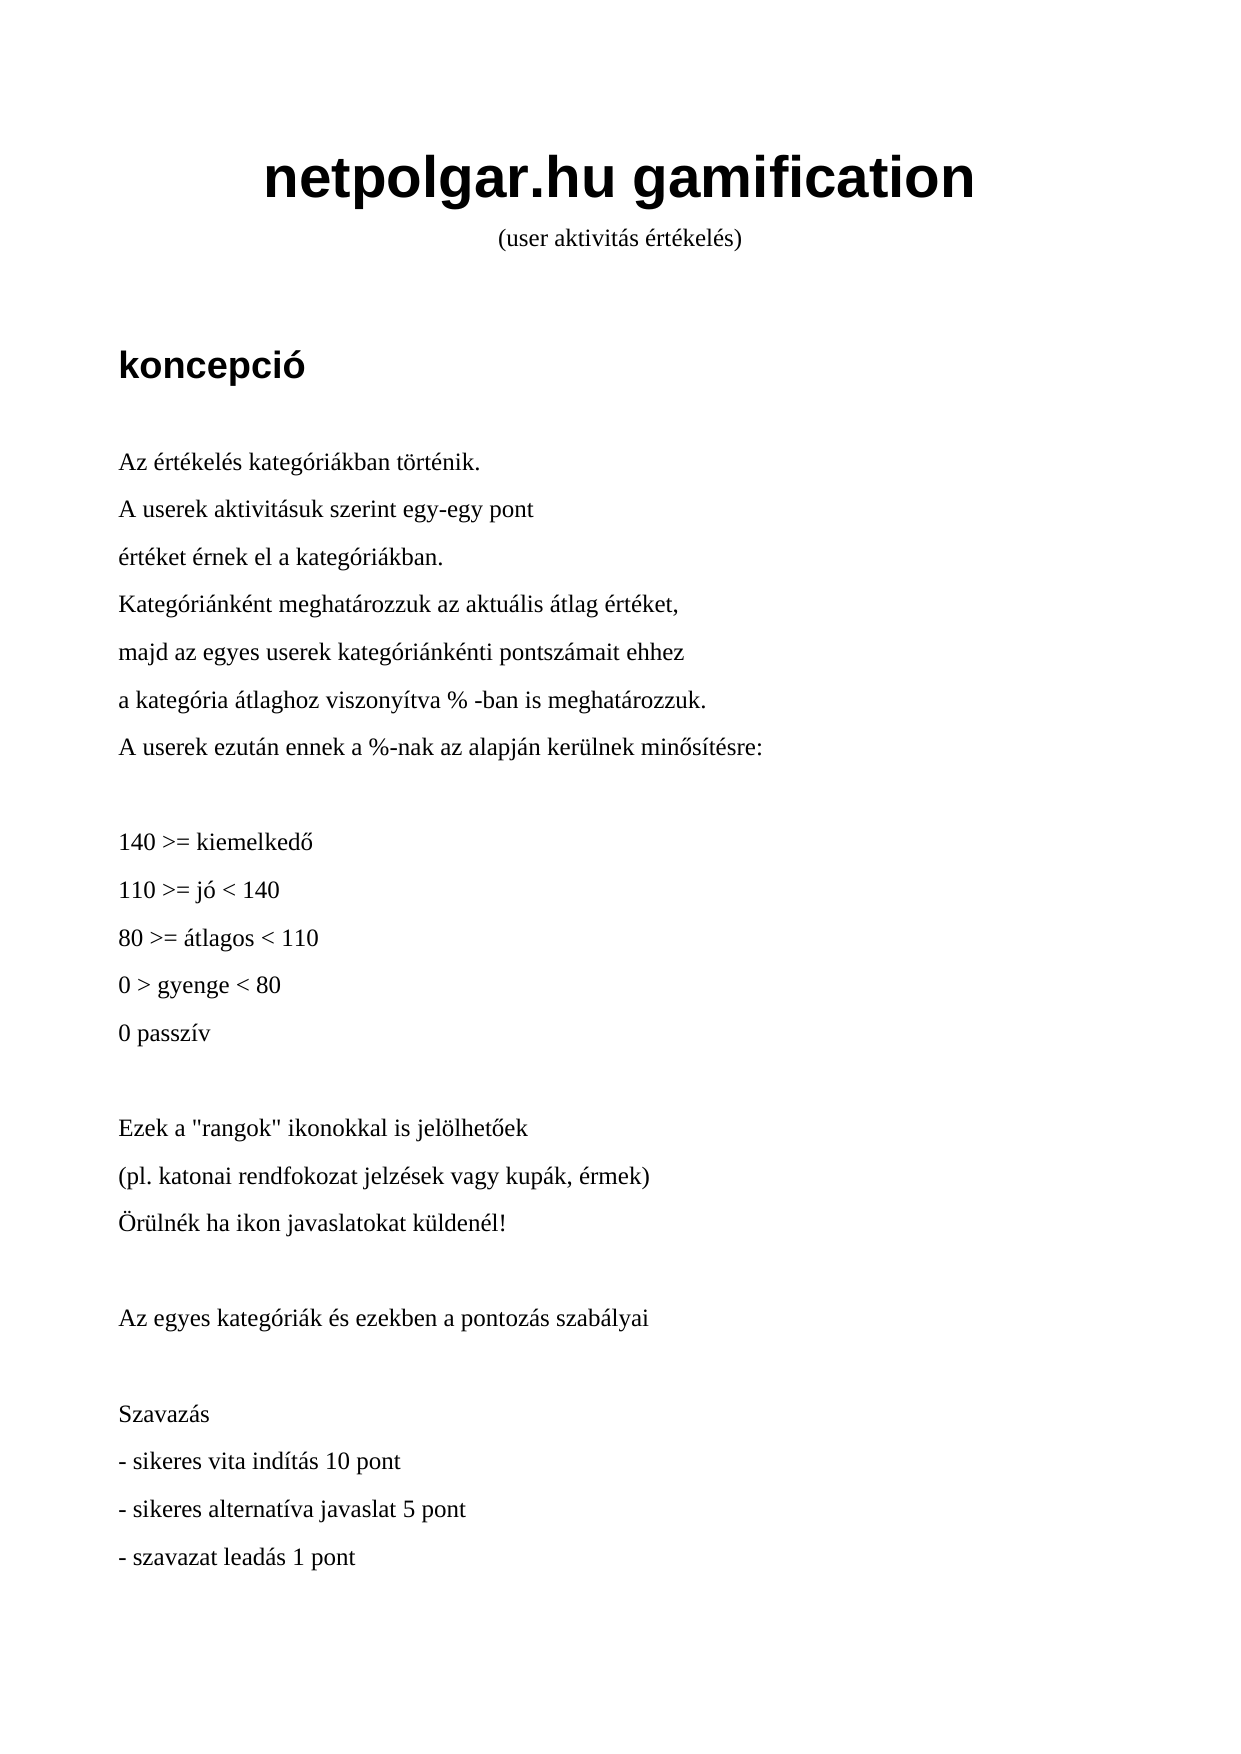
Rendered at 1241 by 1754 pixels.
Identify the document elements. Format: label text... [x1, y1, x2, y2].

text 80 >= átlagos < 110 [118, 923, 1122, 951]
subtitle koncepció [118, 343, 1122, 387]
text - szavazat leadás 1 pont [118, 1542, 1122, 1570]
text 140 >= kiemelkedő [118, 827, 1122, 856]
text (user aktivitás értékelés) [118, 223, 1122, 251]
text Az értékelés kategóriákban történik. [118, 447, 1122, 475]
text 0 > gyenge < 80 [118, 970, 1122, 999]
text a kategória átlaghoz viszonyítva % -ban is meghatározzuk. [118, 685, 1122, 713]
text Kategóriánként meghatározzuk az aktuális átlag értéket, [118, 589, 1122, 618]
title netpolgar.hu gamification [118, 143, 1122, 210]
text - sikeres alternatíva javaslat 5 pont [118, 1494, 1122, 1523]
text (pl. katonai rendfokozat jelzések vagy kupák, érmek) [118, 1161, 1122, 1189]
text - sikeres vita indítás 10 pont [118, 1446, 1122, 1475]
text A userek aktivitásuk szerint egy-egy pont [118, 494, 1122, 523]
text majd az egyes userek kategóriánkénti pontszámait ehhez [118, 637, 1122, 666]
text Ezek a "rangok" ikonokkal is jelölhetőek [118, 1113, 1122, 1142]
text Szavazás [118, 1399, 1122, 1427]
text A userek ezután ennek a %-nak az alapján kerülnek minősítésre: [118, 732, 1122, 761]
text Örülnék ha ikon javaslatokat küldenél! [118, 1208, 1122, 1237]
text 110 >= jó < 140 [118, 875, 1122, 904]
text értéket érnek el a kategóriákban. [118, 542, 1122, 571]
text Az egyes kategóriák és ezekben a pontozás szabályai [118, 1303, 1122, 1332]
text 0 passzív [118, 1018, 1122, 1047]
